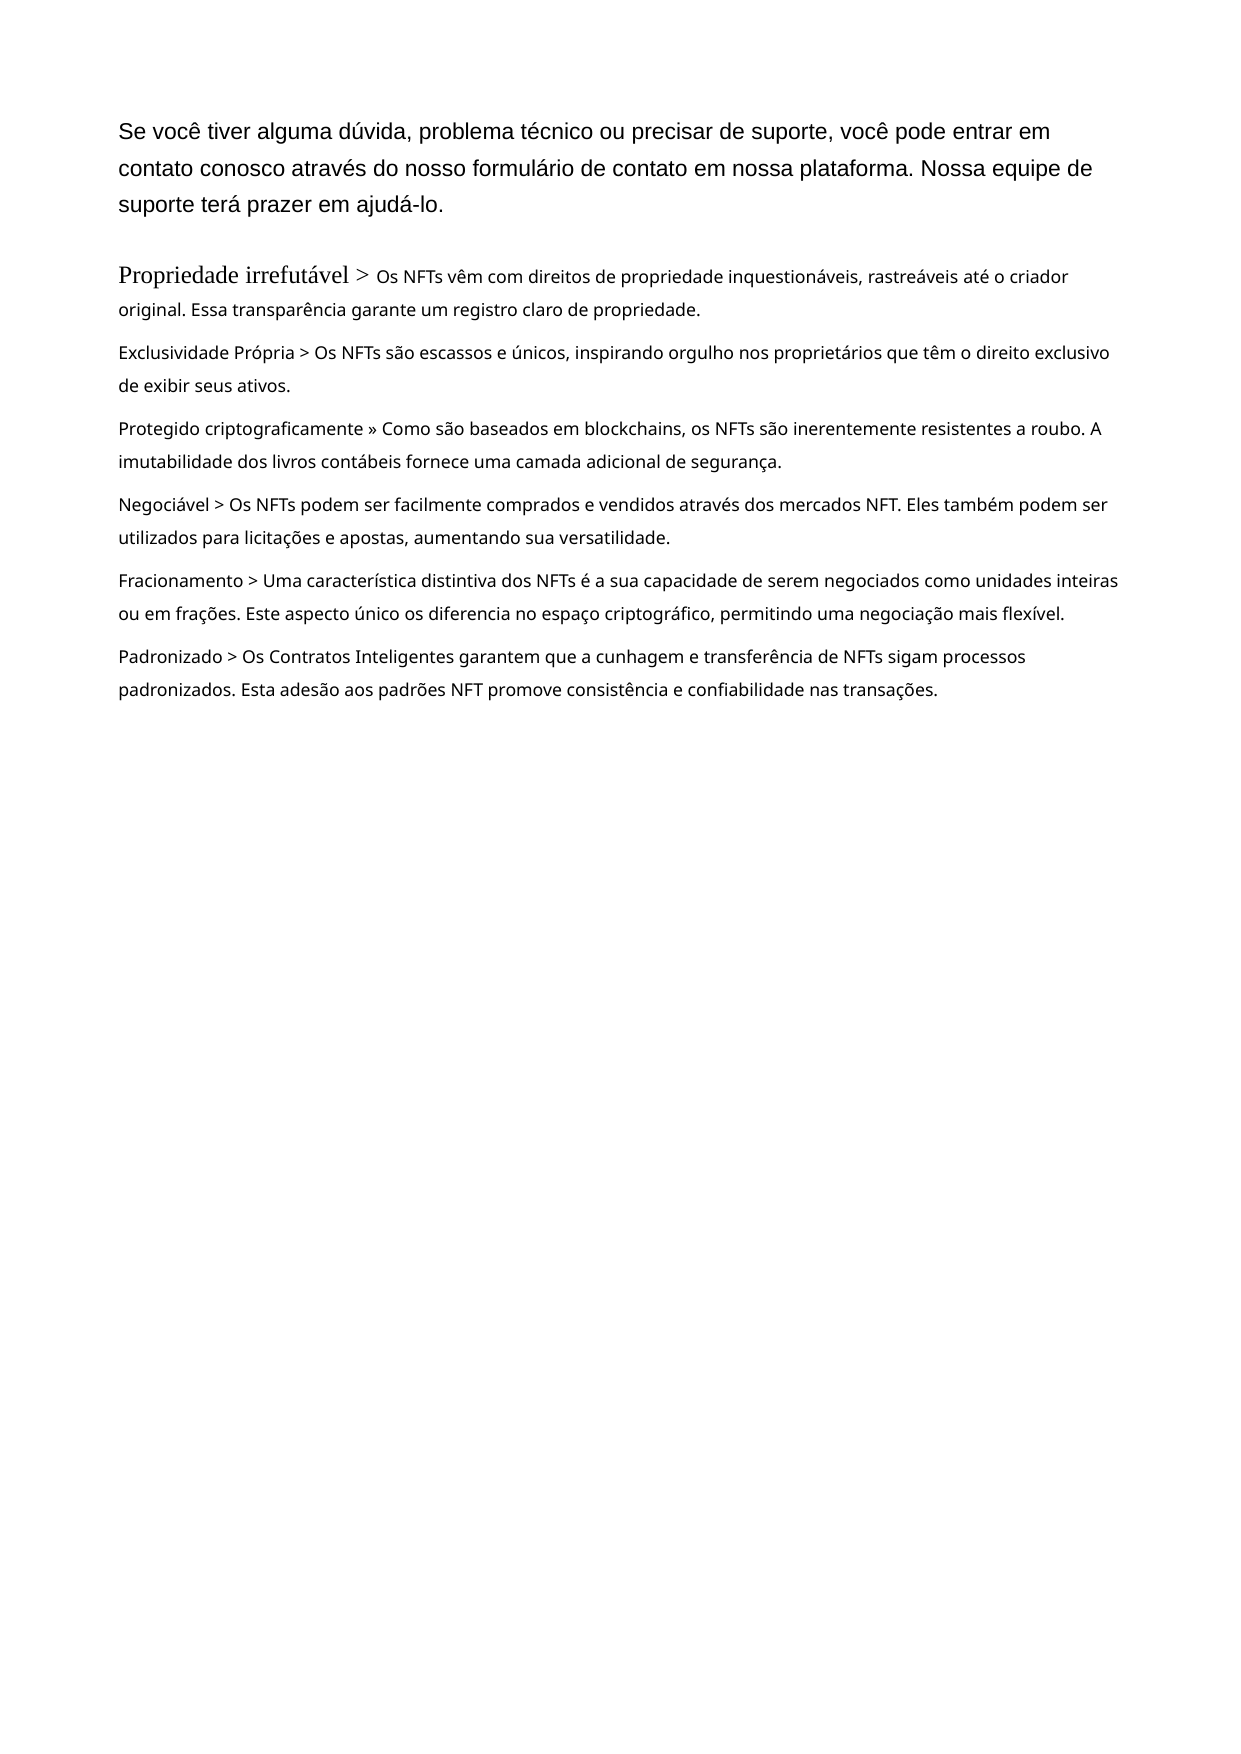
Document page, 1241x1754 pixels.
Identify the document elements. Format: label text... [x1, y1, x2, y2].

text Fracionamento > Uma característica distintiva dos NFTs é a sua capacidade de serem negociados como unidades inteiras ou em frações. Este aspecto único os diferencia no espaço criptográfico, permitindo uma negociação mais flexível. [118, 569, 1122, 626]
text Propriedade irrefutável > Os NFTs vêm com direitos de propriedade inquestionáveis, rastreáveis ​​até o criador original. Essa transparência garante um registro claro de propriedade. [118, 227, 1122, 322]
text Se você tiver alguma dúvida, problema técnico ou precisar de suporte, você pode entrar em contato conosco através do nosso formulário de contato em nossa plataforma. Nossa equipe de suporte terá prazer em ajudá-lo. [118, 118, 1122, 217]
text Padronizado > Os Contratos Inteligentes garantem que a cunhagem e transferência de NFTs sigam processos padronizados. Esta adesão aos padrões NFT promove consistência e confiabilidade nas transações. [118, 645, 1122, 702]
text Protegido criptograficamente » Como são baseados em blockchains, os NFTs são inerentemente resistentes a roubo. A imutabilidade dos livros contábeis fornece uma camada adicional de segurança. [118, 417, 1122, 474]
text Exclusividade Própria > Os NFTs são escassos e únicos, inspirando orgulho nos proprietários que têm o direito exclusivo de exibir seus ativos. [118, 341, 1122, 398]
text Negociável > Os NFTs podem ser facilmente comprados e vendidos através dos mercados NFT. Eles também podem ser utilizados para licitações e apostas, aumentando sua versatilidade. [118, 493, 1122, 550]
